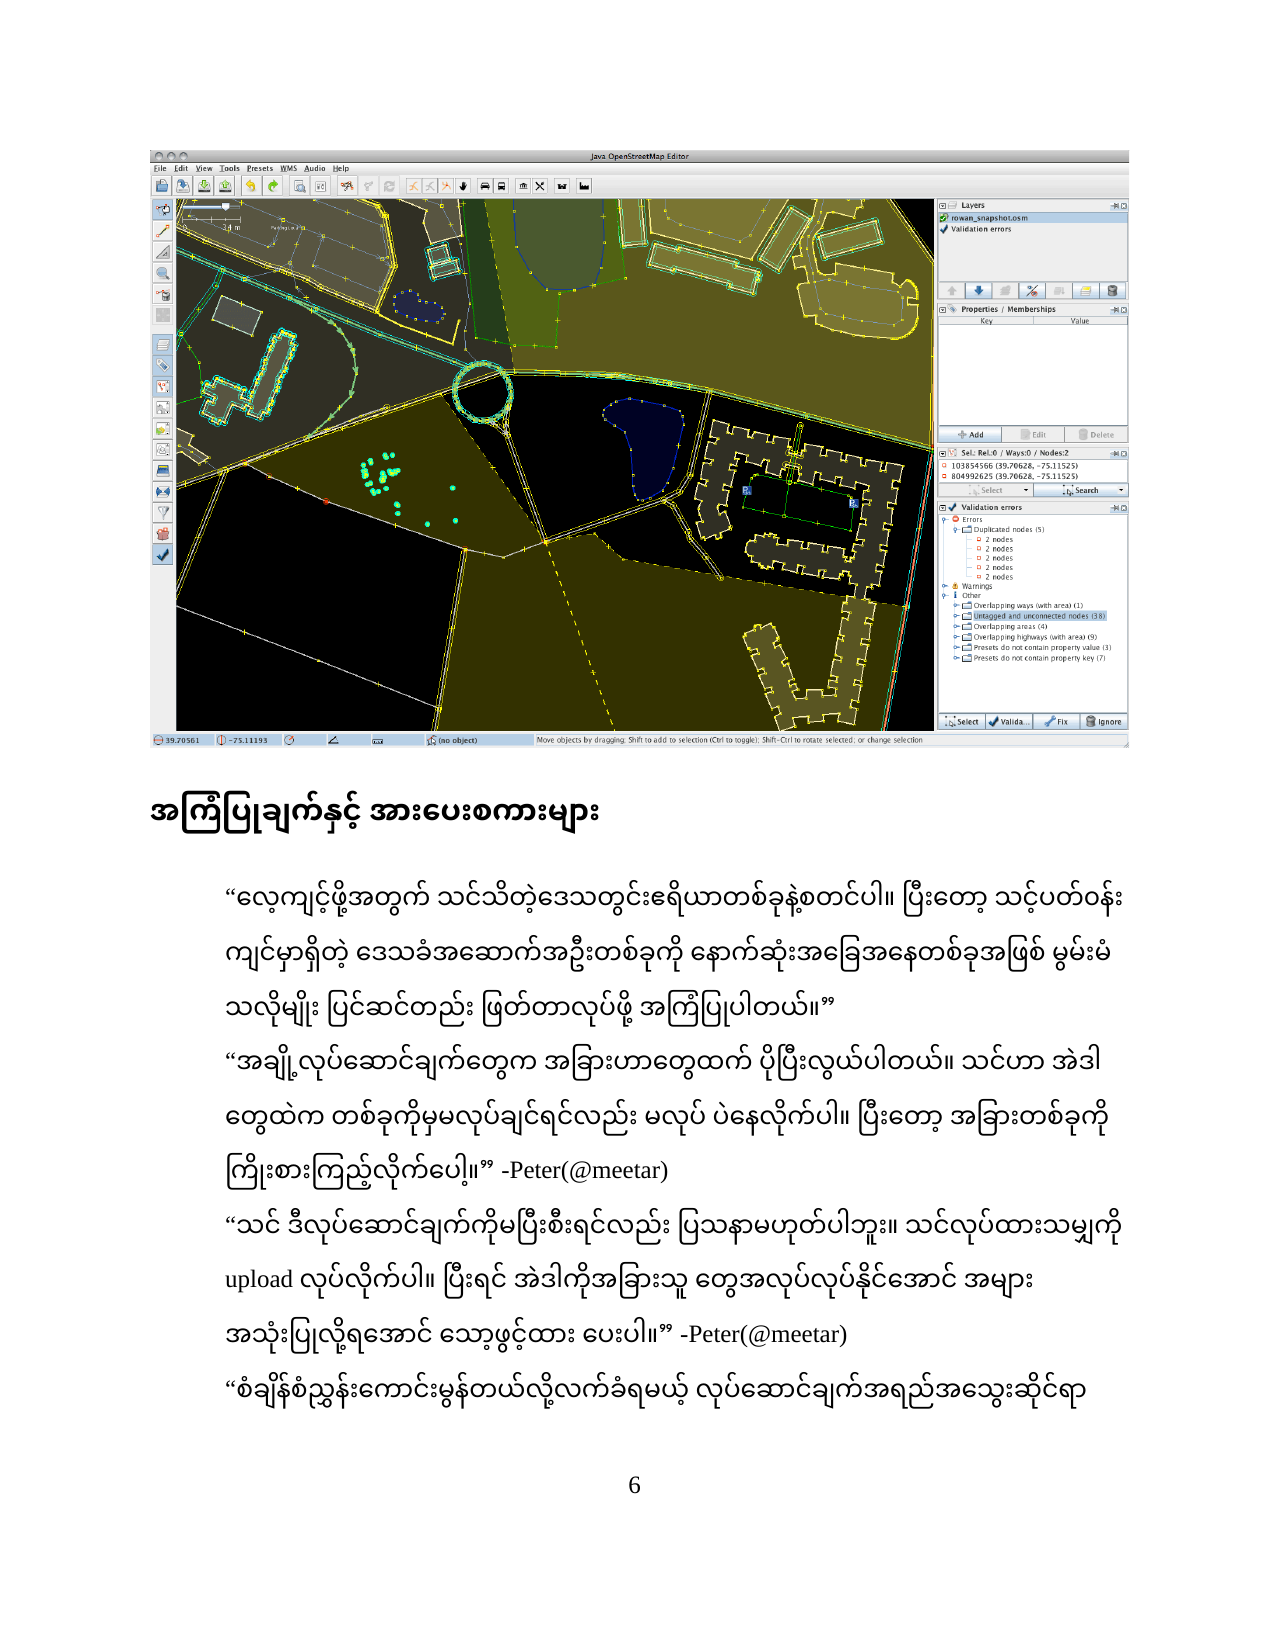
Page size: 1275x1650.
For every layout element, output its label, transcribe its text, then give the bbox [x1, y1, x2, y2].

text “လေ့ကျင့်ဖို့အတွက် သင်သိတဲ့ဒေသတွင်းဧရိယာတစ်ခုနဲ့စတင်ပါ။ ပြီးတော့ သင့်ပတ်၀န်းကျင်မှာရှိတဲ့ ဒေသခံအဆောက်အဦးတစ်ခုကို နောက်ဆုံးအခြေအနေတစ်ခုအဖြစ် မွမ်းမံသလိုမျိုး ပြင်ဆင်တည်း ဖြတ်တာလုပ်ဖို့ အကြံပြုပါတယ်။” “အချို့လုပ်ဆောင်ချက်တွေက အခြားဟာတွေထက် ပိုပြီးလွယ်ပါတယ်။ သင်ဟာ အဲဒါတွေထဲက တစ်ခုကိုမှမလုပ်ချင်ရင်လည်း မလုပ် ပဲနေလိုက်ပါ။ ပြီးတော့ အခြားတစ်ခုကို ကြိုးစားကြည့်လိုက်ပေါ့။” -Peter(@meetar) “သင် ဒီလုပ်ဆောင်ချက်ကိုမပြီးစီးရင်လည်း ပြသနာမဟုတ်ပါဘူး။ သင်လုပ်ထားသမျှကို upload လုပ်လိုက်ပါ။ ပြီးရင် အဲဒါကိုအခြားသူ တွေအလုပ်လုပ်နိုင်အောင် အများအသုံးပြုလို့ရအောင် သော့ဖွင့်ထား ပေးပါ။” -Peter(@meetar) “စံချိန်စံညွှန်းကောင်းမွန်တယ်လို့လက်ခံရမယ့် လုပ်ဆောင်ချက်အရည်အသွေးဆိုင်ရာ [225, 873, 1125, 1418]
subtitle အကြံပြုချက်နှင့် အားပေးစကားများ [150, 781, 1125, 845]
picture [150, 150, 1130, 748]
